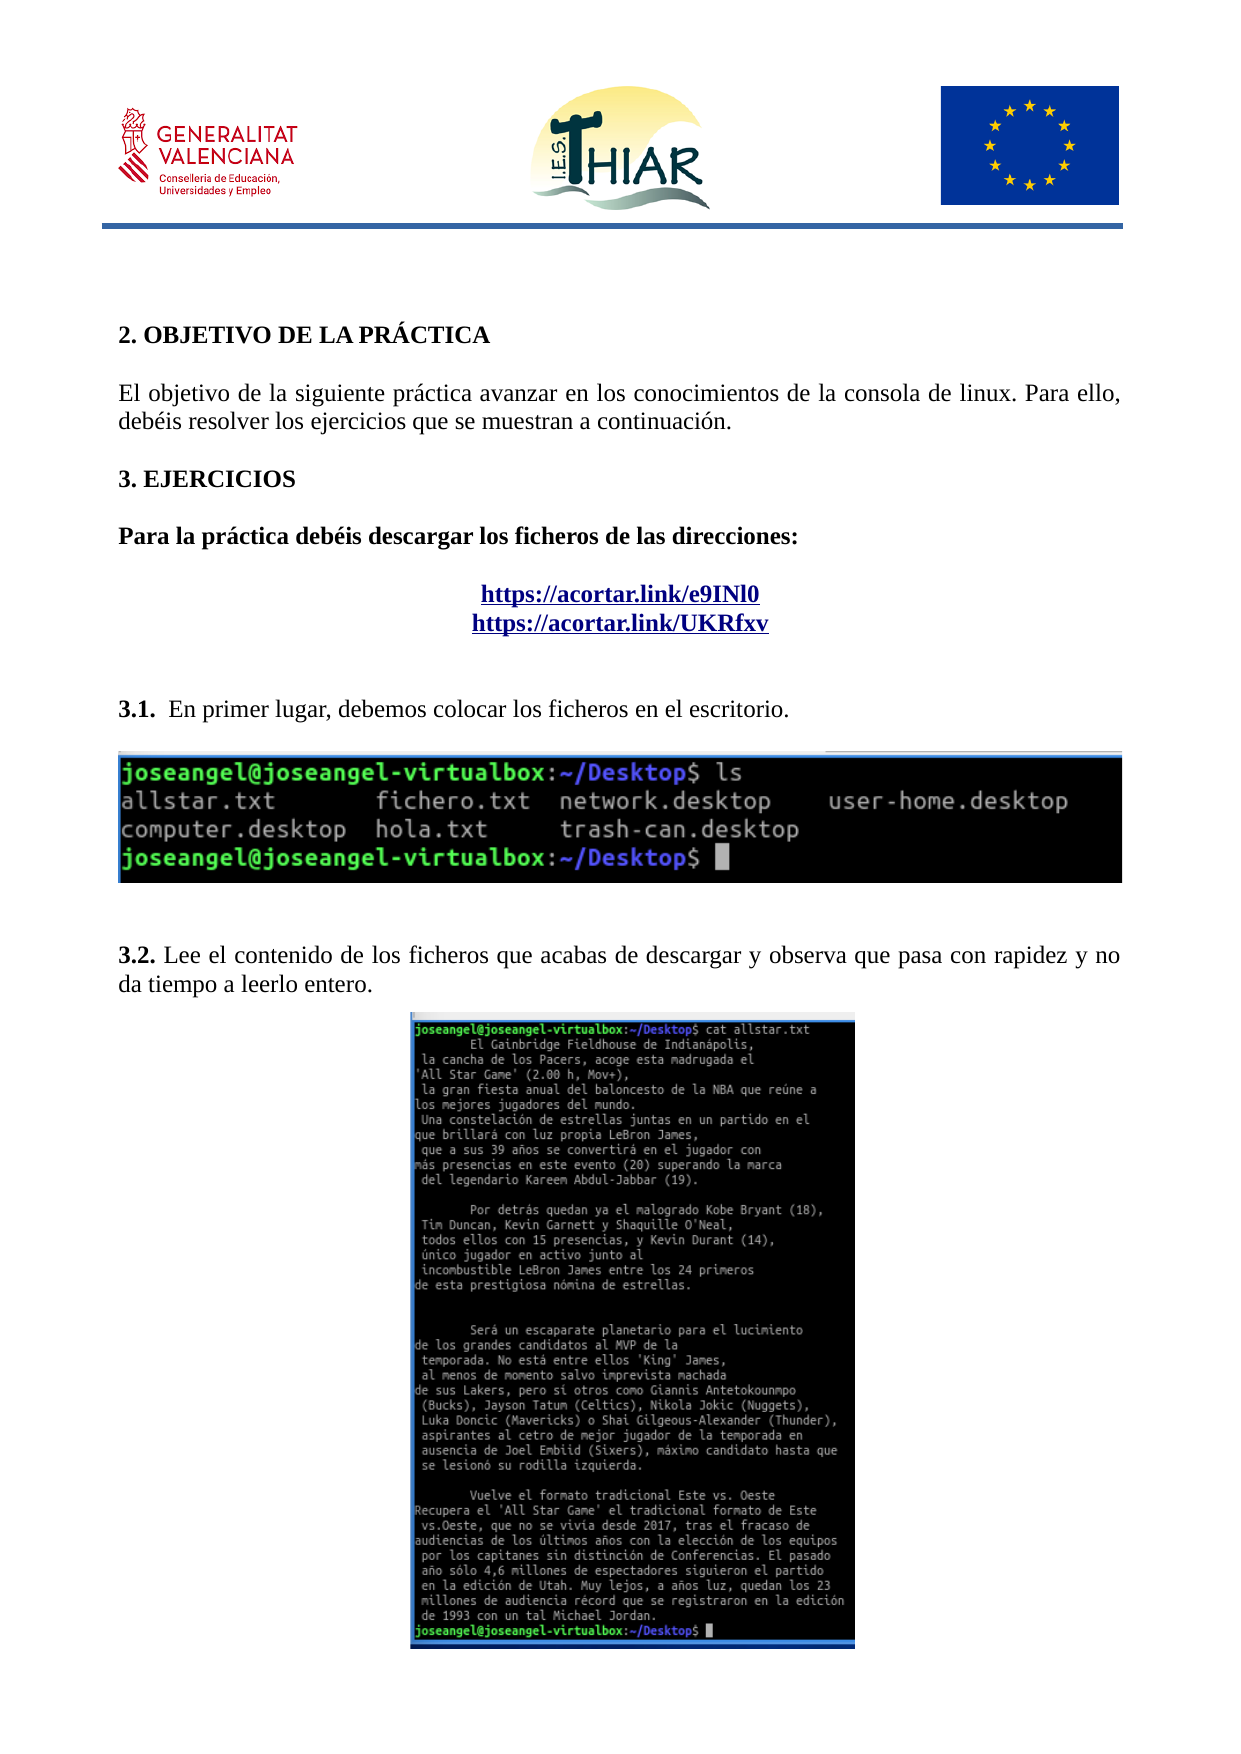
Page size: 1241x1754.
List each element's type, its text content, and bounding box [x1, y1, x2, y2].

picture [530, 86, 710, 210]
text Para la práctica debéis descargar los ficheros de las direcciones: [118, 493, 1122, 550]
picture [118, 751, 1123, 883]
picture [112, 103, 308, 206]
text https://acortar.link/e9INl0 [118, 579, 1122, 608]
text https://acortar.link/UKRfxv [118, 608, 1122, 636]
picture [410, 1012, 855, 1649]
picture [940, 86, 1119, 205]
text 3.2. Lee el contenido de los ficheros que acabas de descargar y observa que pasa con rapidez y no da tiempo a leerlo entero. [118, 940, 1122, 998]
text El objetivo de la siguiente práctica avanzar en los conocimientos de la consola de linux. Para ello, debéis resolver los ejercicios que se muestran a continuación. [118, 378, 1122, 435]
text 2. OBJETIVO DE LA PRÁCTICA [118, 320, 1122, 349]
text 3. EJERCICIOS [118, 464, 1122, 493]
text 3.1. En primer lugar, debemos colocar los ficheros en el escritorio. [118, 694, 1122, 723]
